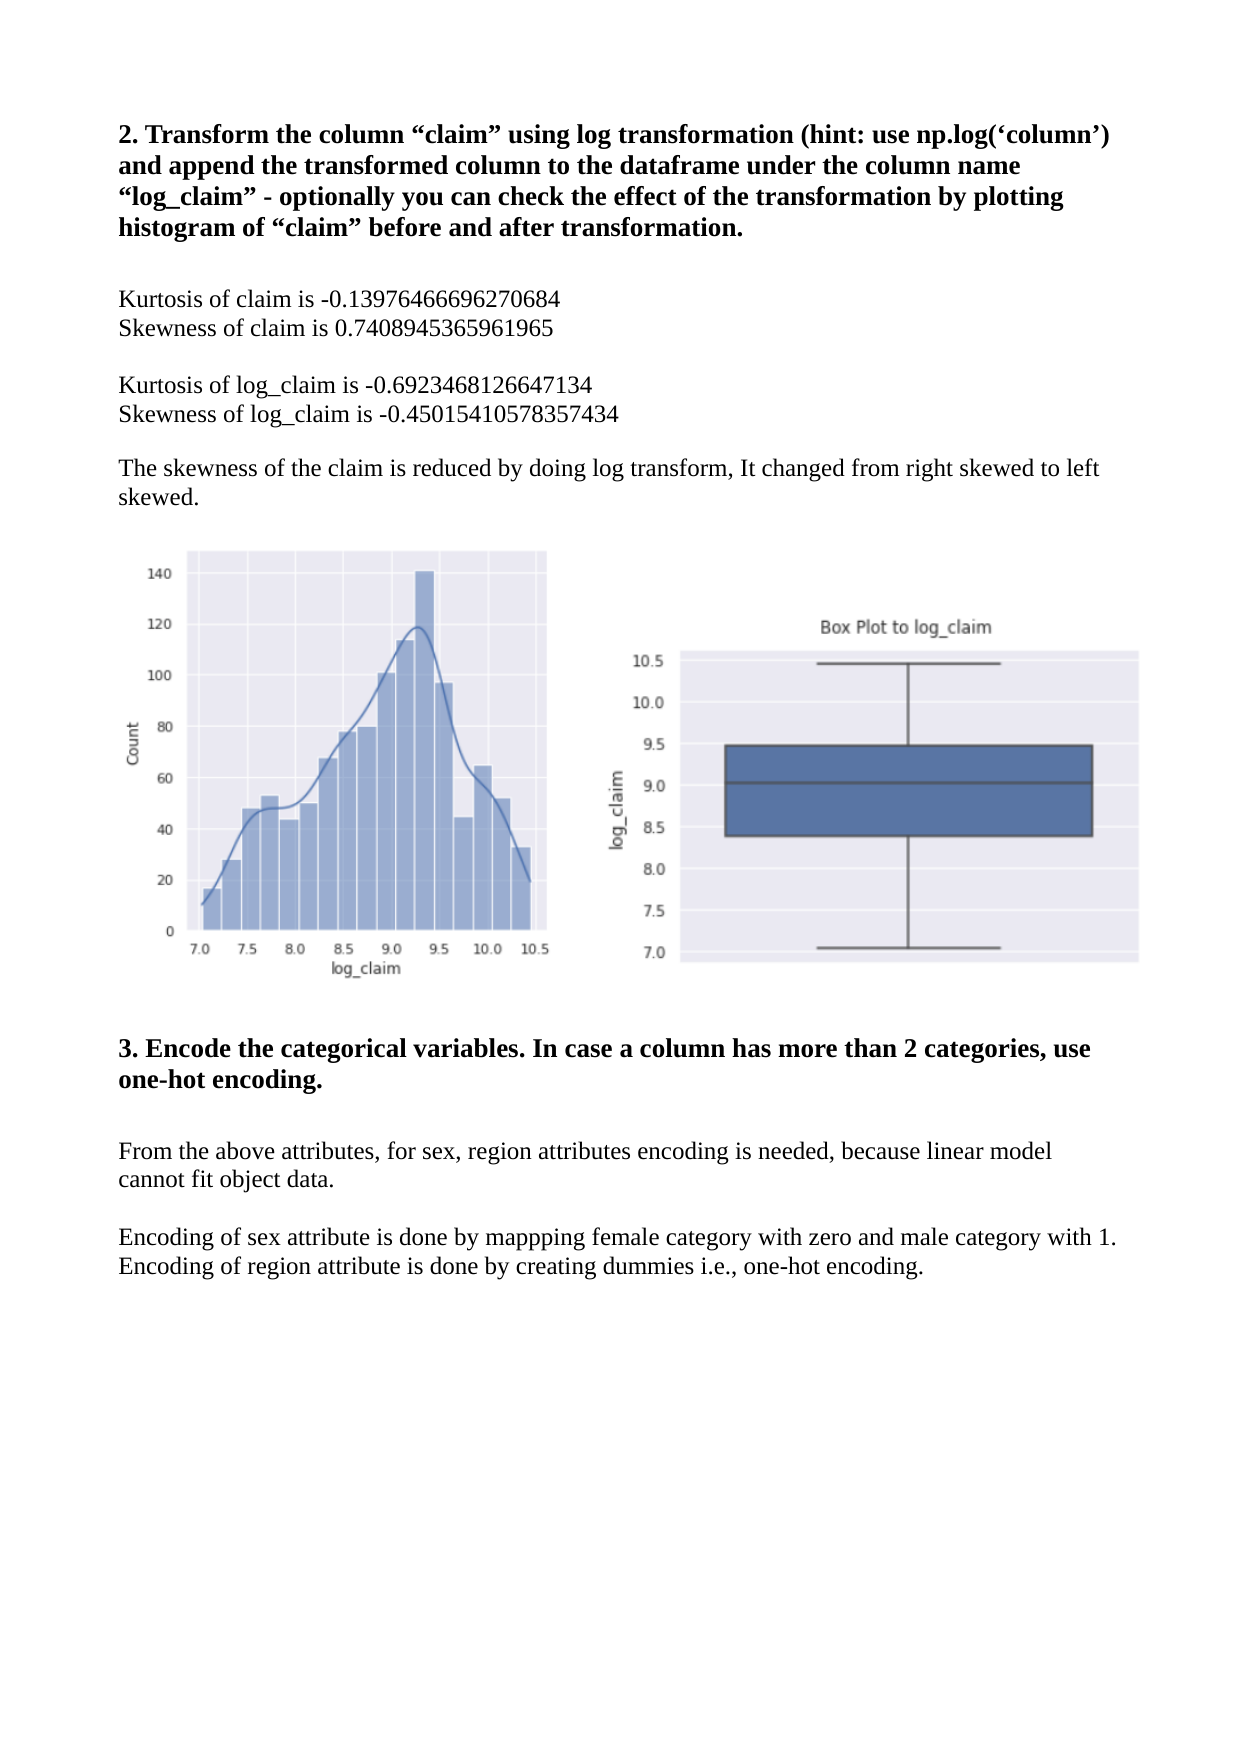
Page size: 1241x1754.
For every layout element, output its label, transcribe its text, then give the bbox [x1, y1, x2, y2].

text Encoding of region attribute is done by creating dummies i.e., one-hot encoding. [118, 1251, 1122, 1279]
text Encoding of sex attribute is done by mappping female category with zero and male category with 1. [118, 1222, 1122, 1251]
subtitle 2. Transform the column “claim” using log transformation (hint: use np.log(‘column’) and append the transformed column to the dataframe under the column name “log_claim” - optionally you can check the effect of the transformation by plotting histogram of “claim” before and after transformation. [118, 118, 1122, 243]
picture [111, 539, 1156, 983]
text Kurtosis of log_claim is -0.6923468126647134 [118, 370, 1122, 399]
text The skewness of the claim is reduced by doing log transform, It changed from right skewed to left skewed. [118, 453, 1122, 510]
subtitle 3. Encode the categorical variables. In case a column has more than 2 categories, use one-hot encoding. [118, 1032, 1122, 1094]
text Skewness of claim is 0.7408945365961965 [118, 313, 1122, 341]
text Kurtosis of claim is -0.13976466696270684 [118, 284, 1122, 313]
text From the above attributes, for sex, region attributes encoding is needed, because linear model cannot fit object data. [118, 1136, 1122, 1193]
text Skewness of log_claim is -0.45015410578357434 [118, 399, 1122, 428]
